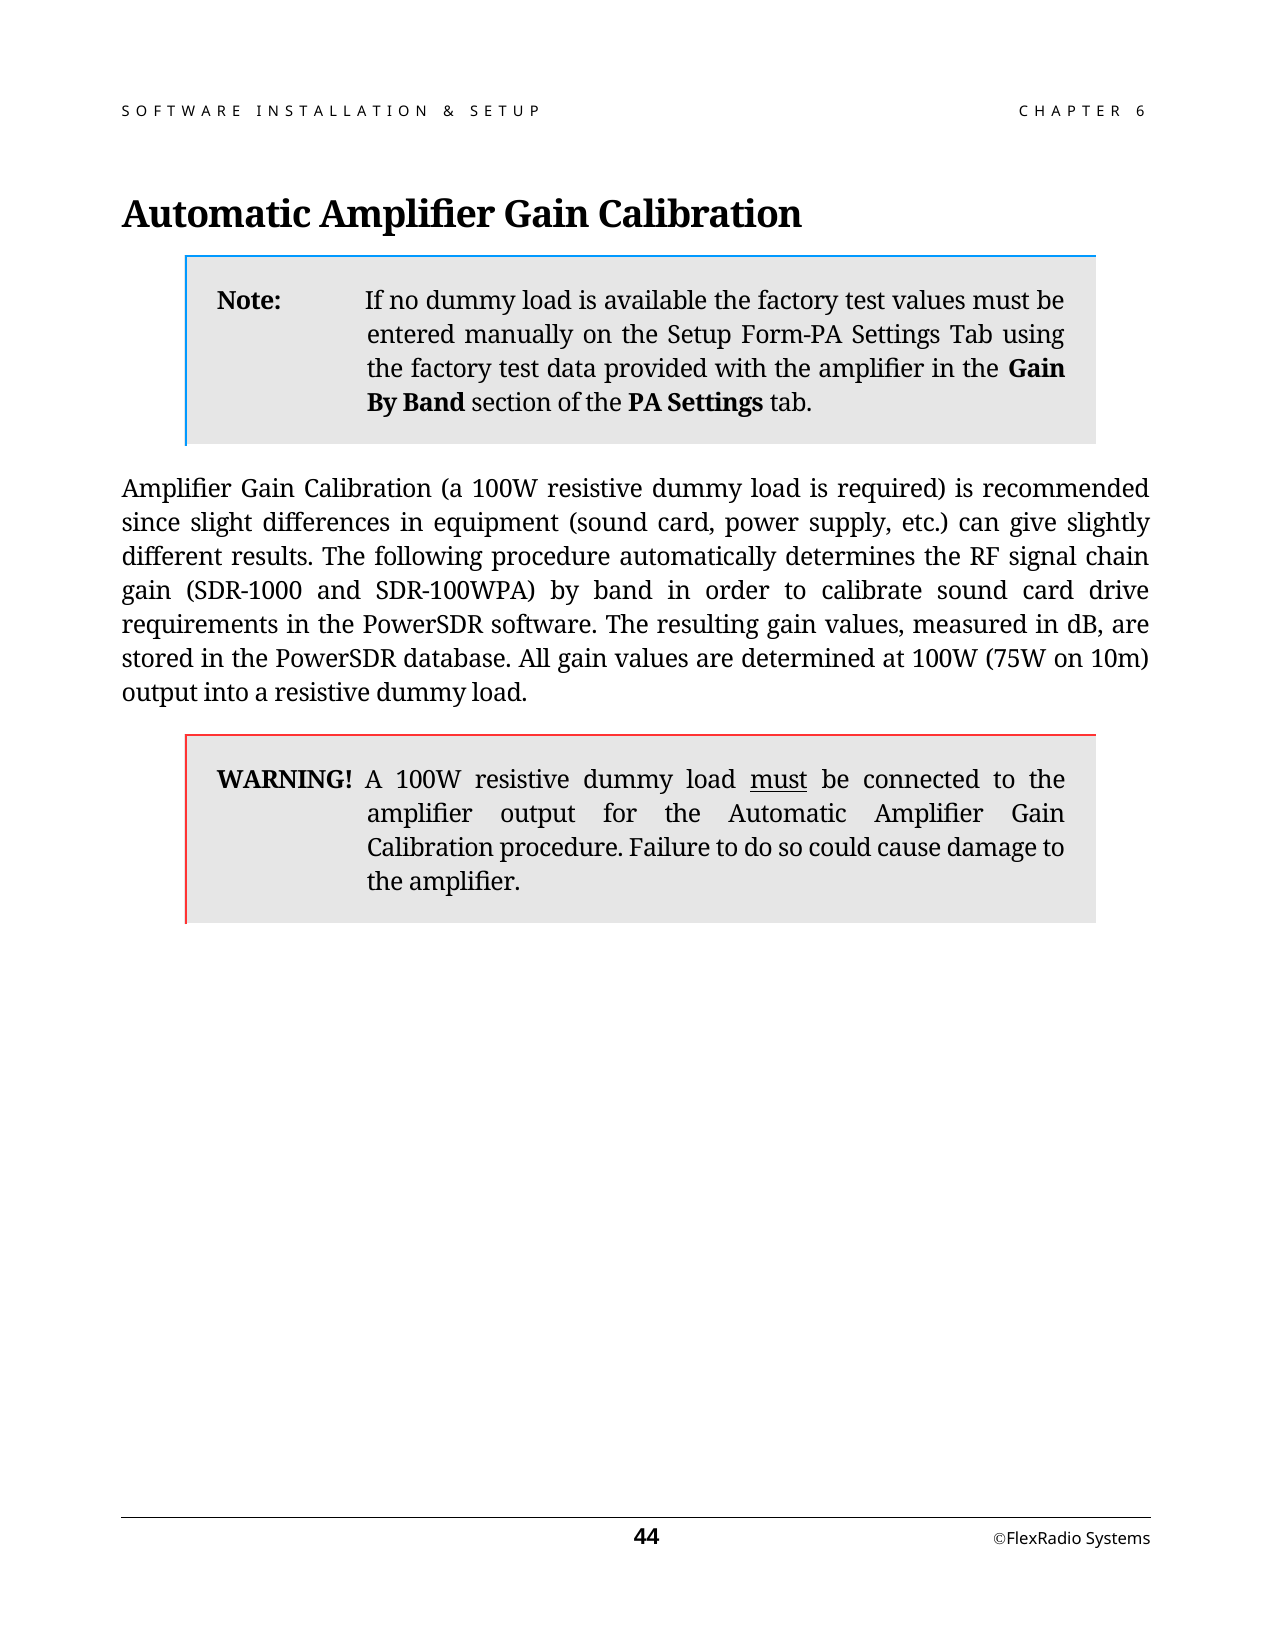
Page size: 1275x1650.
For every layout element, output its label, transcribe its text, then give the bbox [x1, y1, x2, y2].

text WARNING! A 100W resistive dummy load must be connected to the amplifier output for the Automatic Amplifier Gain Calibration procedure. Failure to do so could cause damage to the amplifier. [187, 736, 1096, 923]
text Note: If no dummy load is available the factory test values must be entered manually on the Setup Form-PA Settings Tab using the factory test data provided with the amplifier in the Gain By Band section of the PA Settings tab. [187, 257, 1096, 444]
text Amplifier Gain Calibration (a 100W resistive dummy load is required) is recommended since slight differences in equipment (sound card, power supply, etc.) can give slightly different results. The following procedure automatically determines the RF signal chain gain (SDR-1000 and SDR-100WPA) by band in order to calibrate sound card drive requirements in the PowerSDR software. The resulting gain values, measured in dB, are stored in the PowerSDR database. All gain values are determined at 100W (75W on 10m) output into a resistive dummy load. [121, 471, 1151, 709]
subtitle Automatic Amplifier Gain Calibration [121, 187, 1151, 238]
